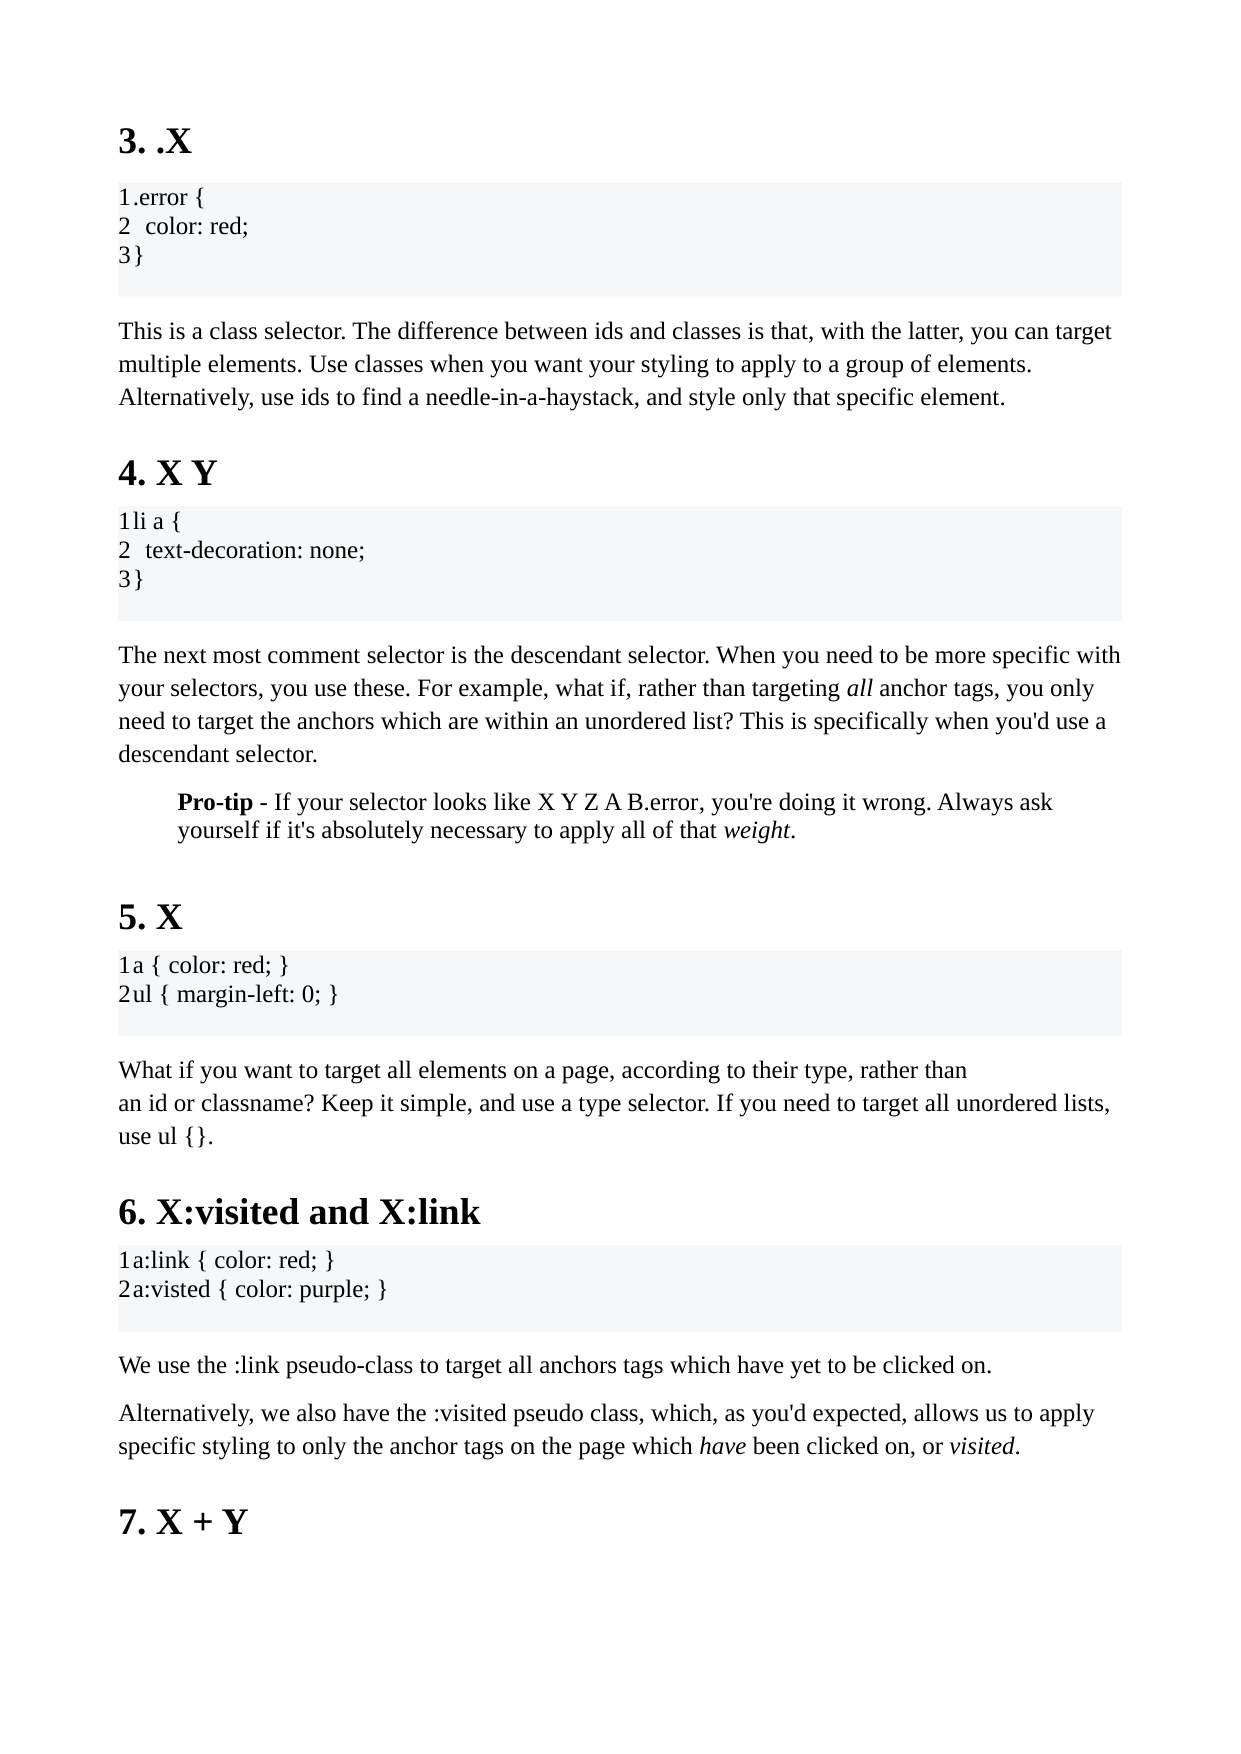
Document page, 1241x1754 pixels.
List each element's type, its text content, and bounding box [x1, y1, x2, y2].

text We use the :link pseudo-class to target all anchors tags which have yet to be clicked on. [118, 1351, 1122, 1379]
table_header a { color: red; } ul { margin-left: 0; } [133, 950, 634, 1008]
subtitle 5. X [118, 894, 1122, 938]
table_header 1 2 3 [118, 506, 133, 592]
text The next most comment selector is the descendant selector. When you need to be more specific with your selectors, you use these. For example, what if, rather than targeting all anchor tags, you only need to target the anchors which are within an unordered list? This is specifically when you'd use a descendant selector. [118, 640, 1122, 768]
table_header a:link { color: red; } a:visted { color: purple; } [133, 1245, 699, 1303]
table_header li a { text-decoration: none; } [133, 506, 568, 592]
text Pro-tip - If your selector looks like X Y Z A B.error, you're doing it wrong. Always ask yourself if it's absolutely necessary to apply all of that weight. [177, 787, 1063, 844]
subtitle 4. X Y [118, 451, 1122, 494]
subtitle 7. X + Y [118, 1499, 1122, 1543]
text 3. .X [118, 118, 1122, 161]
text Alternatively, we also have the :visited pseudo class, which, as you'd expected, allows us to apply specific styling to only the anchor tags on the page which have been clicked on, or visited. [118, 1398, 1122, 1460]
table_header 1 2 3 [118, 182, 133, 268]
subtitle 6. X:visited and X:link [118, 1190, 1122, 1233]
table_header .error { color: red; } [133, 182, 456, 268]
table_header 1 2 [118, 1245, 133, 1303]
text What if you want to target all elements on a page, according to their type, rather than an id or classname? Keep it simple, and use a type selector. If you need to target all unordered lists, use ul {}. [118, 1055, 1122, 1150]
table_header 1 2 [118, 950, 133, 1008]
text This is a class selector. The difference between ids and classes is that, with the latter, you can target multiple elements. Use classes when you want your styling to apply to a group of elements. Alternatively, use ids to find a needle-in-a-haystack, and style only that specific element. [118, 316, 1122, 411]
